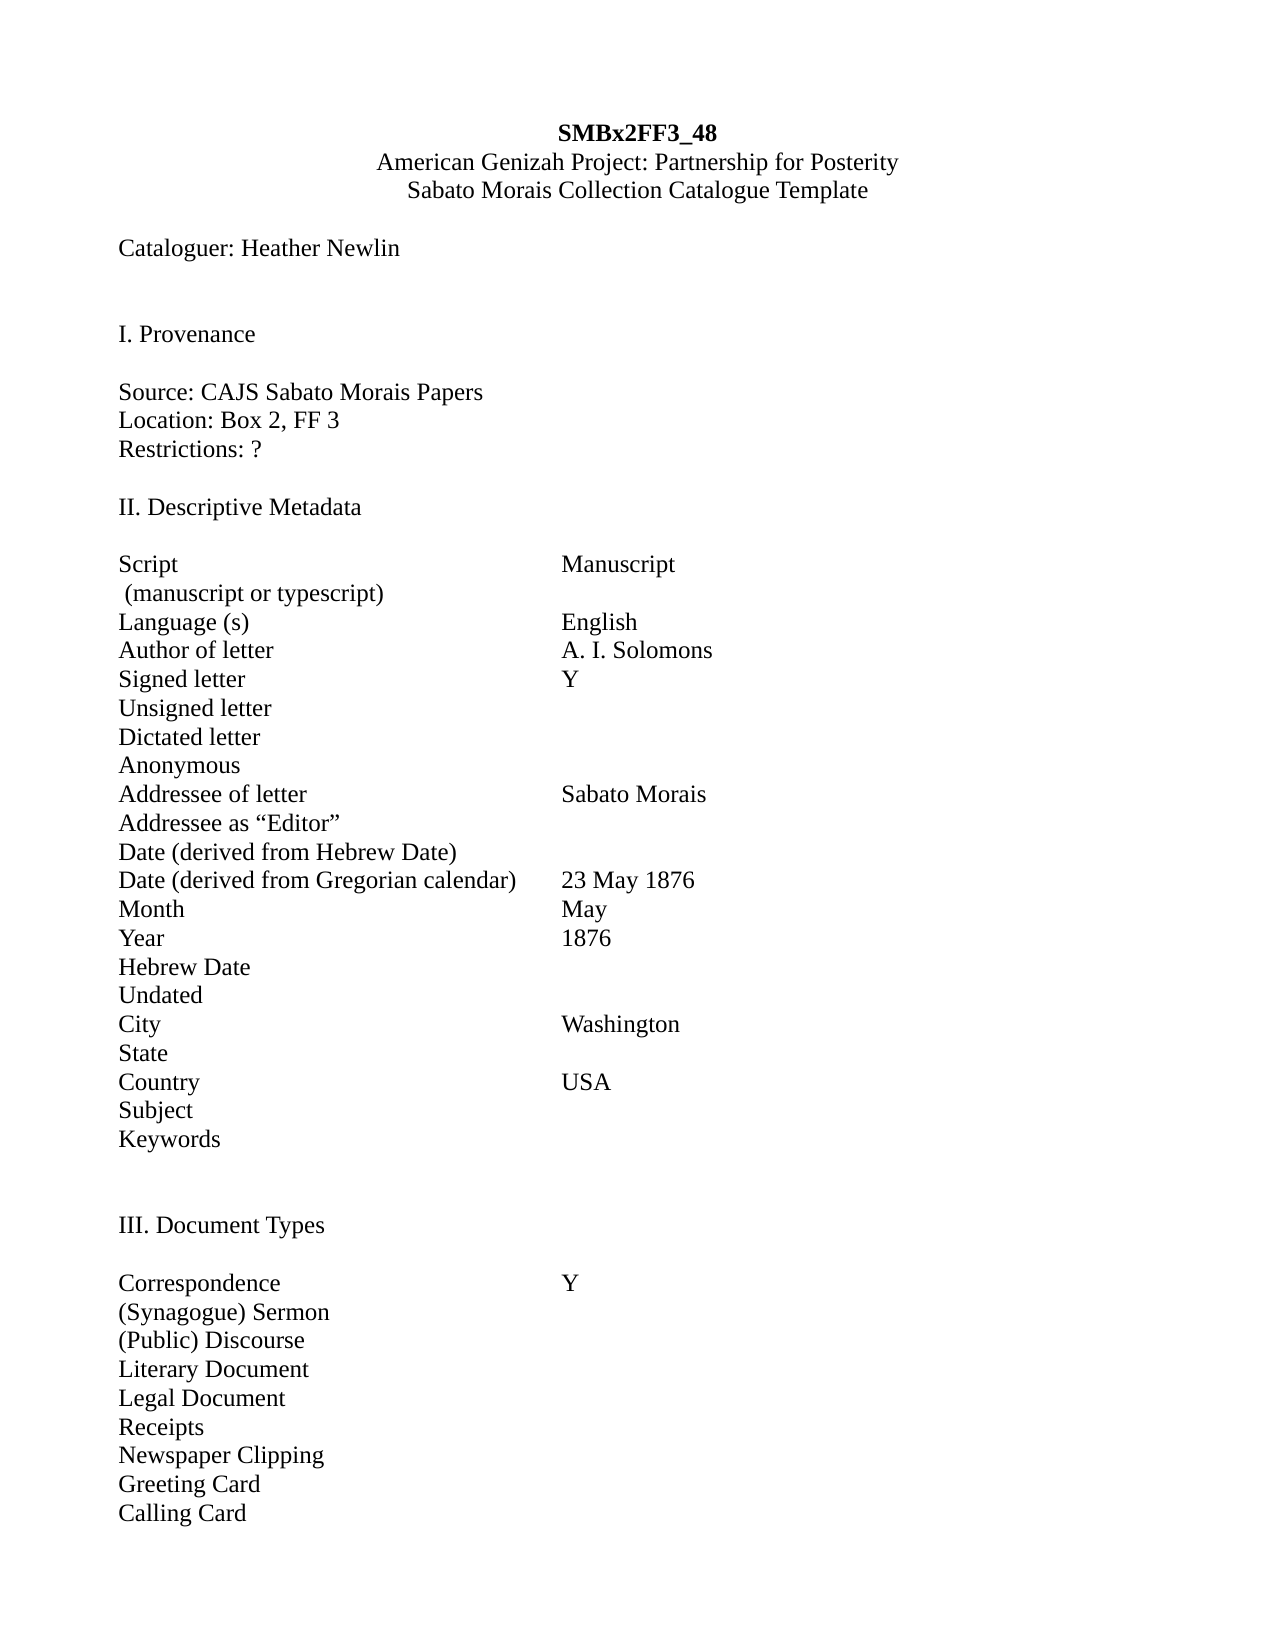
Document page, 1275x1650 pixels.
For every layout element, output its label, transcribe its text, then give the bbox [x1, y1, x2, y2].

text Greeting Card [118, 1469, 1157, 1498]
text SMBx2FF3_48 [118, 118, 1157, 147]
text Month May [118, 894, 1157, 923]
text Date (derived from Hebrew Date) [118, 837, 1157, 866]
text Correspondence Y [118, 1268, 1157, 1297]
text Restrictions: ? [118, 434, 1157, 463]
text Newspaper Clipping [118, 1441, 1157, 1469]
text State [118, 1038, 1157, 1067]
text Cataloguer: Heather Newlin [118, 233, 1157, 262]
text Location: Box 2, FF 3 [118, 406, 1157, 434]
text Keywords [118, 1124, 1157, 1153]
text American Genizah Project: Partnership for Posterity [118, 147, 1157, 176]
text Literary Document [118, 1354, 1157, 1383]
text Country USA [118, 1067, 1157, 1096]
text Receipts [118, 1412, 1157, 1441]
text (Synagogue) Sermon [118, 1297, 1157, 1326]
text Hebrew Date [118, 952, 1157, 981]
text Sabato Morais Collection Catalogue Template [118, 176, 1157, 204]
text Subject [118, 1096, 1157, 1124]
text III. Document Types [118, 1211, 1157, 1239]
text I. Provenance [118, 319, 1157, 348]
text II. Descriptive Metadata [118, 492, 1157, 521]
text Addressee of letter Sabato Morais [118, 779, 1157, 808]
text Year 1876 [118, 923, 1157, 952]
text Source: CAJS Sabato Morais Papers [118, 377, 1157, 406]
text Addressee as “Editor” [118, 808, 1157, 837]
text Dictated letter [118, 722, 1157, 751]
text Undated [118, 981, 1157, 1009]
text Anonymous [118, 751, 1157, 779]
text Date (derived from Gregorian calendar) 23 May 1876 [118, 866, 1157, 894]
text Signed letter Y [118, 664, 1157, 693]
text City Washington [118, 1009, 1157, 1038]
text Script Manuscript [118, 549, 1157, 578]
text (Public) Discourse [118, 1326, 1157, 1354]
text Calling Card [118, 1498, 1157, 1527]
text Language (s) English [118, 607, 1157, 636]
text (manuscript or typescript) [118, 578, 1157, 607]
text Legal Document [118, 1383, 1157, 1412]
text Unsigned letter [118, 693, 1157, 722]
text Author of letter A. I. Solomons [118, 636, 1157, 664]
